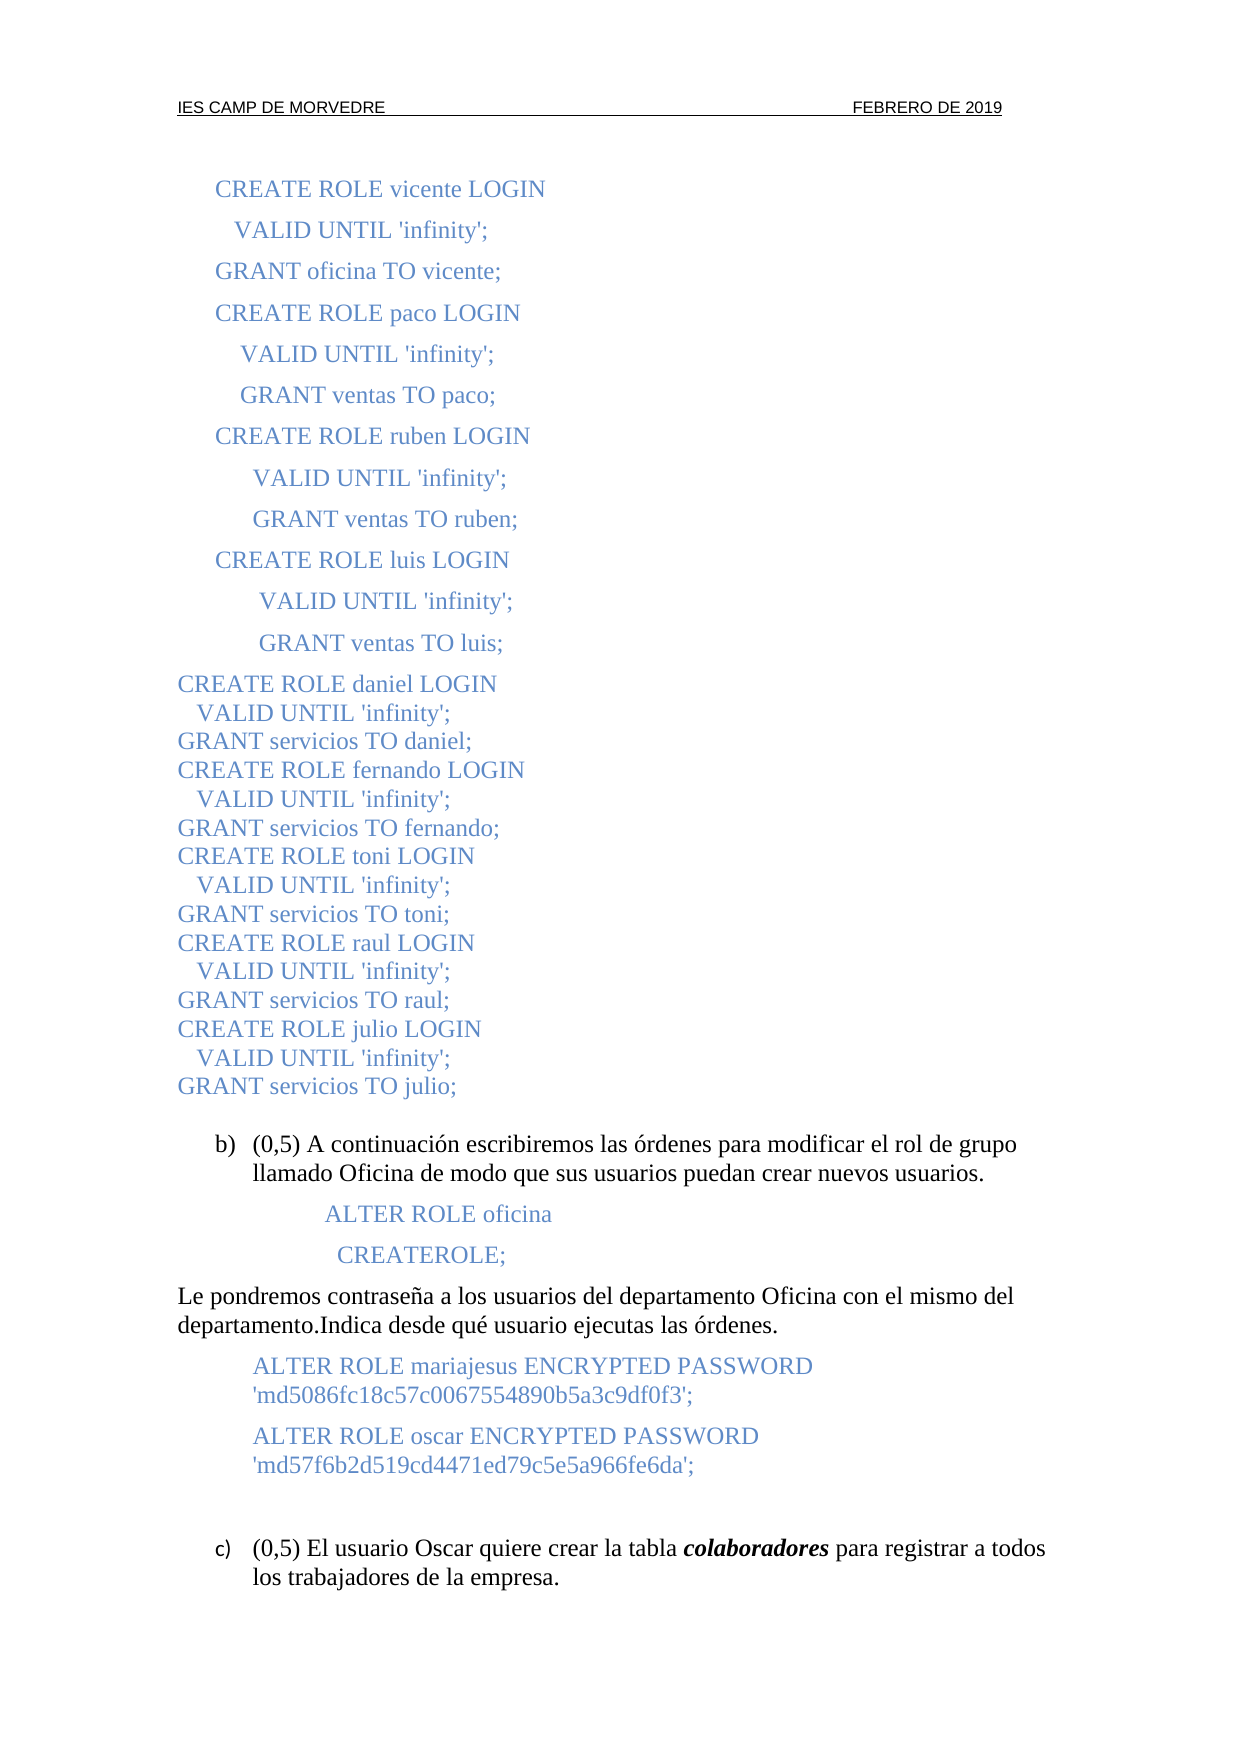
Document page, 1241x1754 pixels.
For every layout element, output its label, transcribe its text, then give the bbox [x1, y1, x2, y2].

text ALTER ROLE mariajesus ENCRYPTED PASSWORD 'md5086fc18c57c0067554890b5a3c9df0f3'; [252, 1351, 1063, 1409]
text ALTER ROLE oficina [324, 1199, 1063, 1228]
text GRANT servicios TO fernando; [177, 813, 1063, 841]
text GRANT servicios TO julio; [177, 1071, 1063, 1100]
text VALID UNTIL 'infinity'; [177, 784, 1063, 813]
list GRANT ventas TO ruben; [215, 504, 1063, 533]
text CREATE ROLE daniel LOGIN [177, 669, 1063, 698]
text VALID UNTIL 'infinity'; [215, 215, 1063, 244]
text GRANT oficina TO vicente; [215, 256, 1063, 285]
text GRANT servicios TO toni; [177, 899, 1063, 928]
text GRANT servicios TO raul; [177, 985, 1063, 1014]
text ALTER ROLE oscar ENCRYPTED PASSWORD 'md57f6b2d519cd4471ed79c5e5a966fe6da'; [177, 1421, 1063, 1479]
list (0,5) A continuación escribiremos las órdenes para modificar el rol de grupo llamado Oficina de modo que sus usuarios puedan crear nuevos usuarios. [215, 1129, 1063, 1186]
text CREATEROLE; [324, 1240, 1063, 1269]
text CREATE ROLE fernando LOGIN [177, 755, 1063, 784]
text CREATE ROLE julio LOGIN [177, 1014, 1063, 1043]
list CREATE ROLE luis LOGIN [215, 545, 1063, 574]
list GRANT ventas TO paco; [215, 380, 1063, 409]
list VALID UNTIL 'infinity'; [215, 339, 1063, 368]
text GRANT servicios TO daniel; [177, 726, 1063, 755]
text CREATE ROLE vicente LOGIN [215, 174, 1063, 203]
text VALID UNTIL 'infinity'; [177, 956, 1063, 985]
text VALID UNTIL 'infinity'; [177, 1043, 1063, 1071]
list (0,5) El usuario Oscar quiere crear la tabla colaboradores para registrar a todos los trabajadores de la empresa. [215, 1533, 1063, 1590]
list GRANT ventas TO luis; [215, 628, 1063, 656]
list VALID UNTIL 'infinity'; [215, 586, 1063, 615]
text CREATE ROLE toni LOGIN [177, 841, 1063, 870]
text Le pondremos contraseña a los usuarios del departamento Oficina con el mismo del departamento.Indica desde qué usuario ejecutas las órdenes. [177, 1281, 1063, 1339]
list VALID UNTIL 'infinity'; [215, 463, 1063, 491]
list CREATE ROLE paco LOGIN [215, 298, 1063, 326]
text VALID UNTIL 'infinity'; [177, 698, 1063, 726]
text CREATE ROLE raul LOGIN [177, 928, 1063, 956]
text VALID UNTIL 'infinity'; [177, 870, 1063, 899]
list CREATE ROLE ruben LOGIN [215, 421, 1063, 450]
